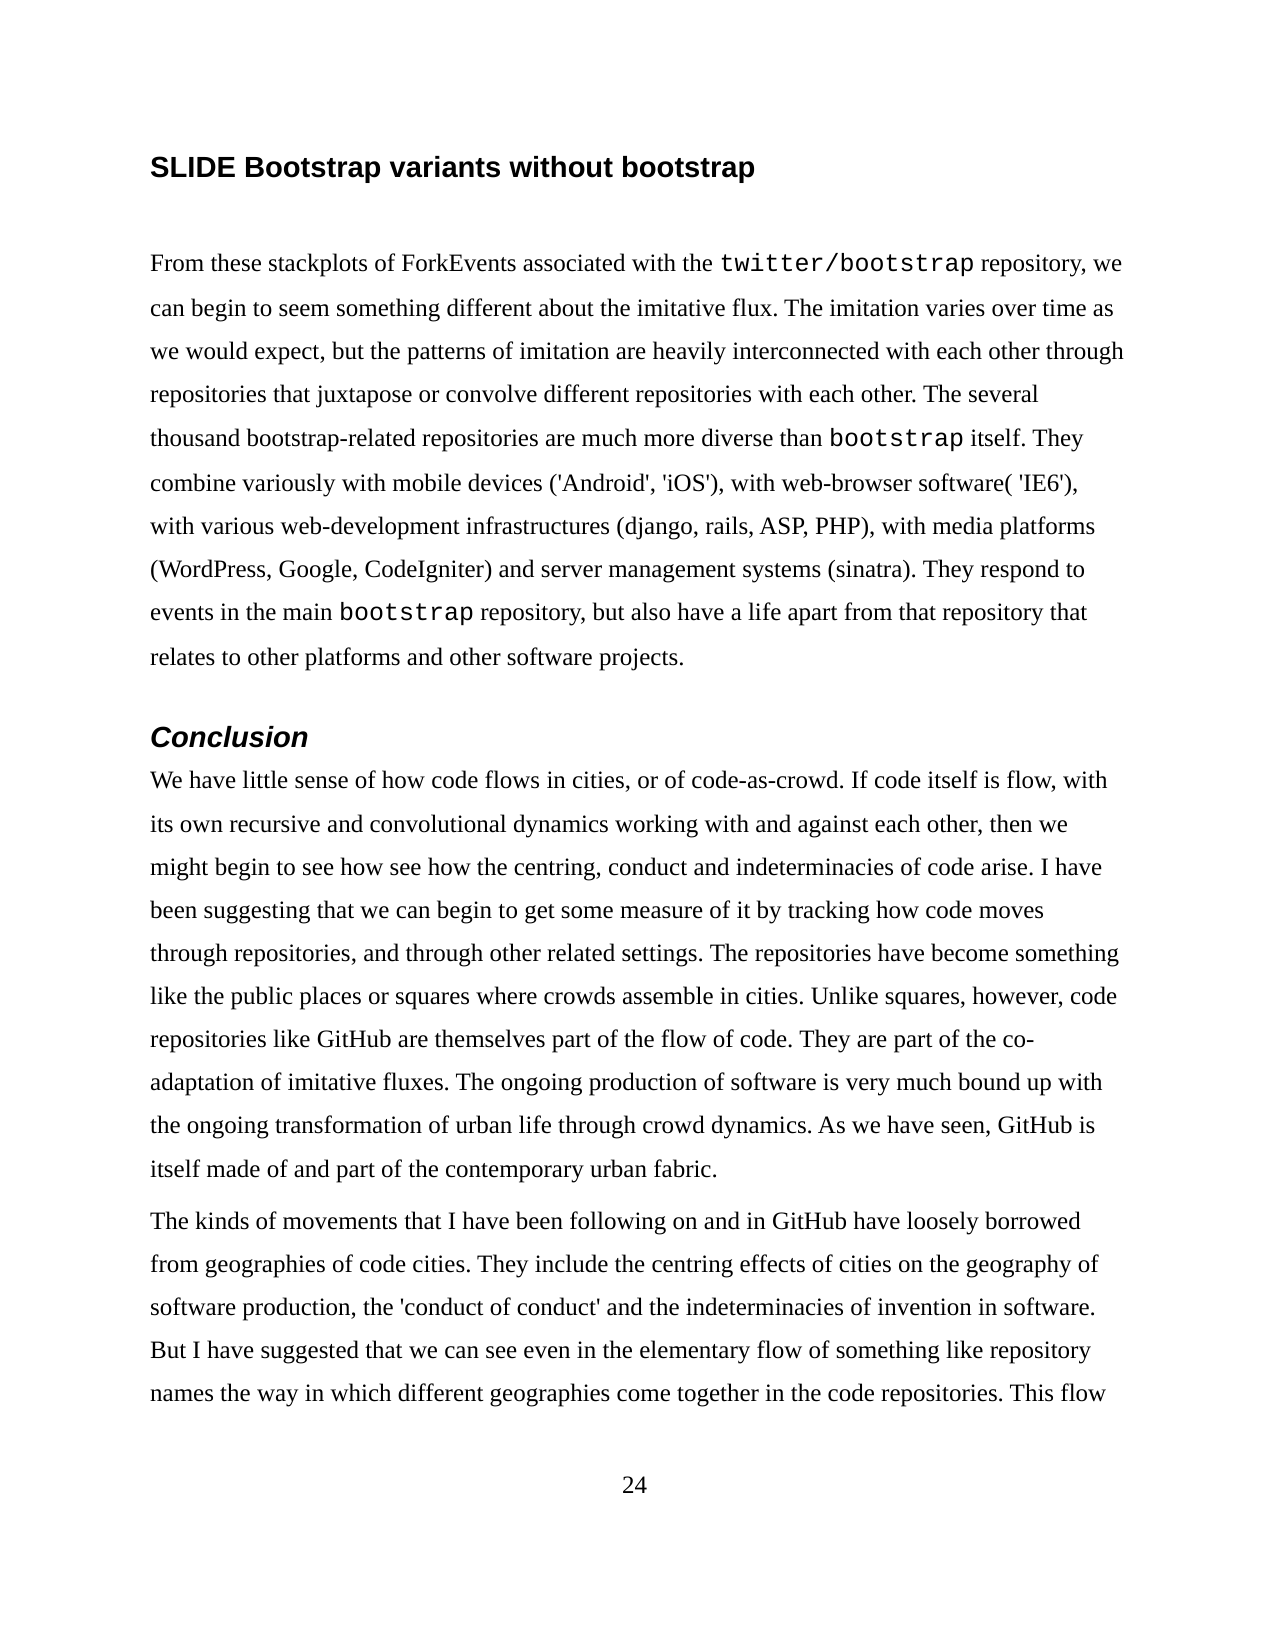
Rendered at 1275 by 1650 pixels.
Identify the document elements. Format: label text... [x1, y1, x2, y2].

subtitle SLIDE Bootstrap variants without bootstrap [150, 150, 1125, 183]
text We have little sense of how code flows in cities, or of code-as-crowd. If code itself is flow, with its own recursive and convolutional dynamics working with and against each other, then we might begin to see how see how the centring, conduct and indeterminacies of code arise. I have been suggesting that we can begin to get some measure of it by tracking how code moves through repositories, and through other related settings. The repositories have become something like the public places or squares where crowds assemble in cities. Unlike squares, however, code repositories like GitHub are themselves part of the flow of code. They are part of the co-adaptation of imitative fluxes. The ongoing production of software is very much bound up with the ongoing transformation of urban life through crowd dynamics. As we have seen, GitHub is itself made of and part of the contemporary urban fabric. [150, 766, 1125, 1182]
subtitle Conclusion [150, 719, 1125, 753]
text From these stackplots of ForkEvents associated with the twitter/bootstrap repository, we can begin to seem something different about the imitative flux. The imitation varies over time as we would expect, but the patterns of imitation are heavily interconnected with each other through repositories that juxtapose or convolve different repositories with each other. The several thousand bootstrap-related repositories are much more diverse than bootstrap itself. They combine variously with mobile devices ('Android', 'iOS'), with web-browser software( 'IE6'), with various web-development infrastructures (django, rails, ASP, PHP), with media platforms (WordPress, Google, CodeIgniter) and server management systems (sinatra). They respond to events in the main bootstrap repository, but also have a life apart from that repository that relates to other platforms and other software projects. [150, 248, 1125, 671]
text The kinds of movements that I have been following on and in GitHub have loosely borrowed from geographies of code cities. They include the centring effects of cities on the geography of software production, the 'conduct of conduct' and the indeterminacies of invention in software. But I have suggested that we can see even in the elementary flow of something like repository names the way in which different geographies come together in the code repositories. This flow [150, 1206, 1125, 1407]
